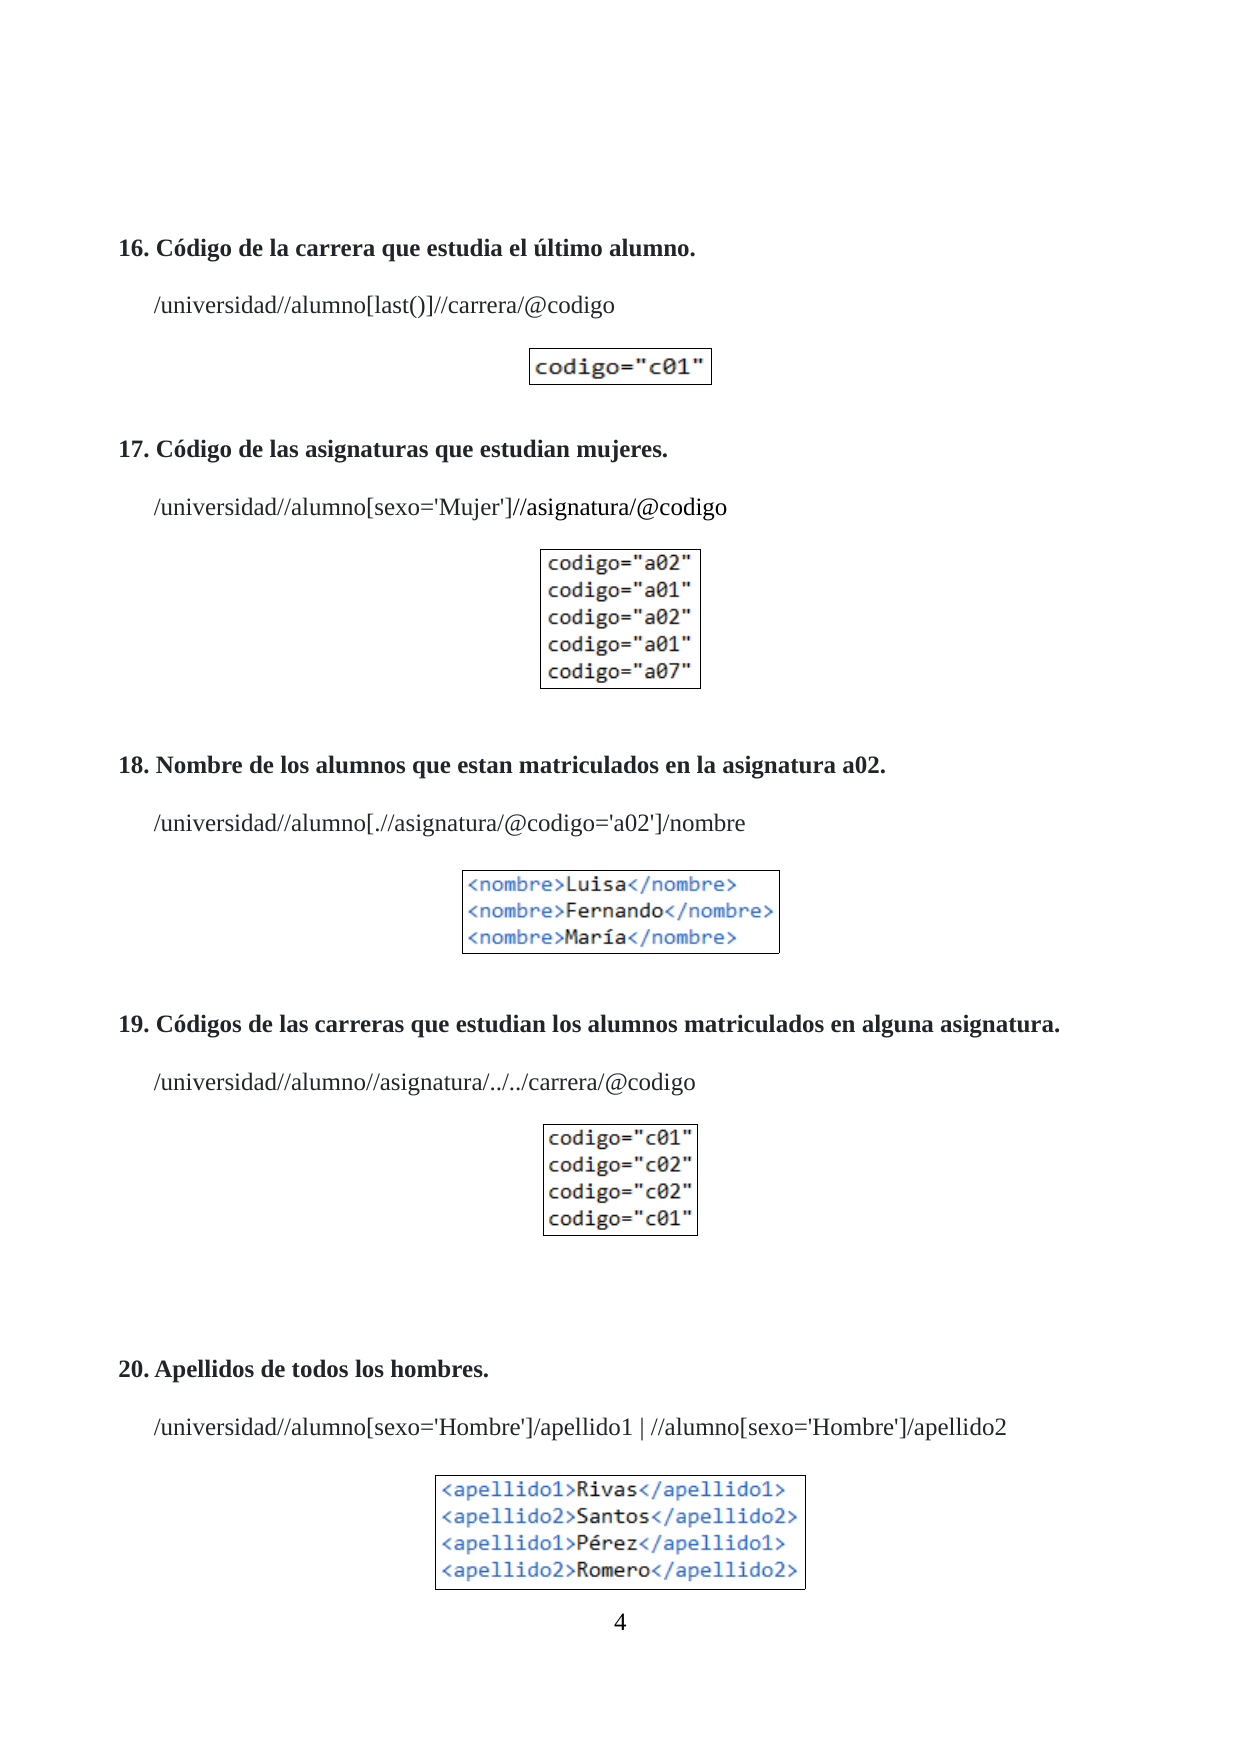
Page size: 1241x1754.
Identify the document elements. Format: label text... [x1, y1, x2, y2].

picture [438, 1478, 803, 1586]
text 18. Nombre de los alumnos que estan matriculados en la asignatura a02. [118, 751, 1122, 779]
text /universidad//alumno[sexo='Mujer']//asignatura/@codigo [153, 492, 1122, 521]
text 17. Código de las asignaturas que estudian mujeres. [118, 434, 1122, 463]
picture [464, 872, 776, 950]
text /universidad//alumno[last()]//carrera/@codigo [153, 291, 1122, 319]
text /universidad//alumno[.//asignatura/@codigo='a02']/nombre [153, 808, 1122, 837]
text /universidad//alumno[sexo='Hombre']/apellido1 | //alumno[sexo='Hombre']/apellido2 [153, 1412, 1122, 1441]
text 20. Apellidos de todos los hombres. [118, 1354, 1122, 1383]
text /universidad//alumno//asignatura/../../carrera/@codigo [153, 1067, 1122, 1096]
picture [545, 1127, 695, 1233]
text 19. Códigos de las carreras que estudian los alumnos matriculados en alguna asignatura. [118, 1009, 1122, 1038]
picture [543, 552, 697, 686]
picture [531, 351, 709, 382]
text 16. Código de la carrera que estudia el último alumno. [118, 233, 1122, 262]
